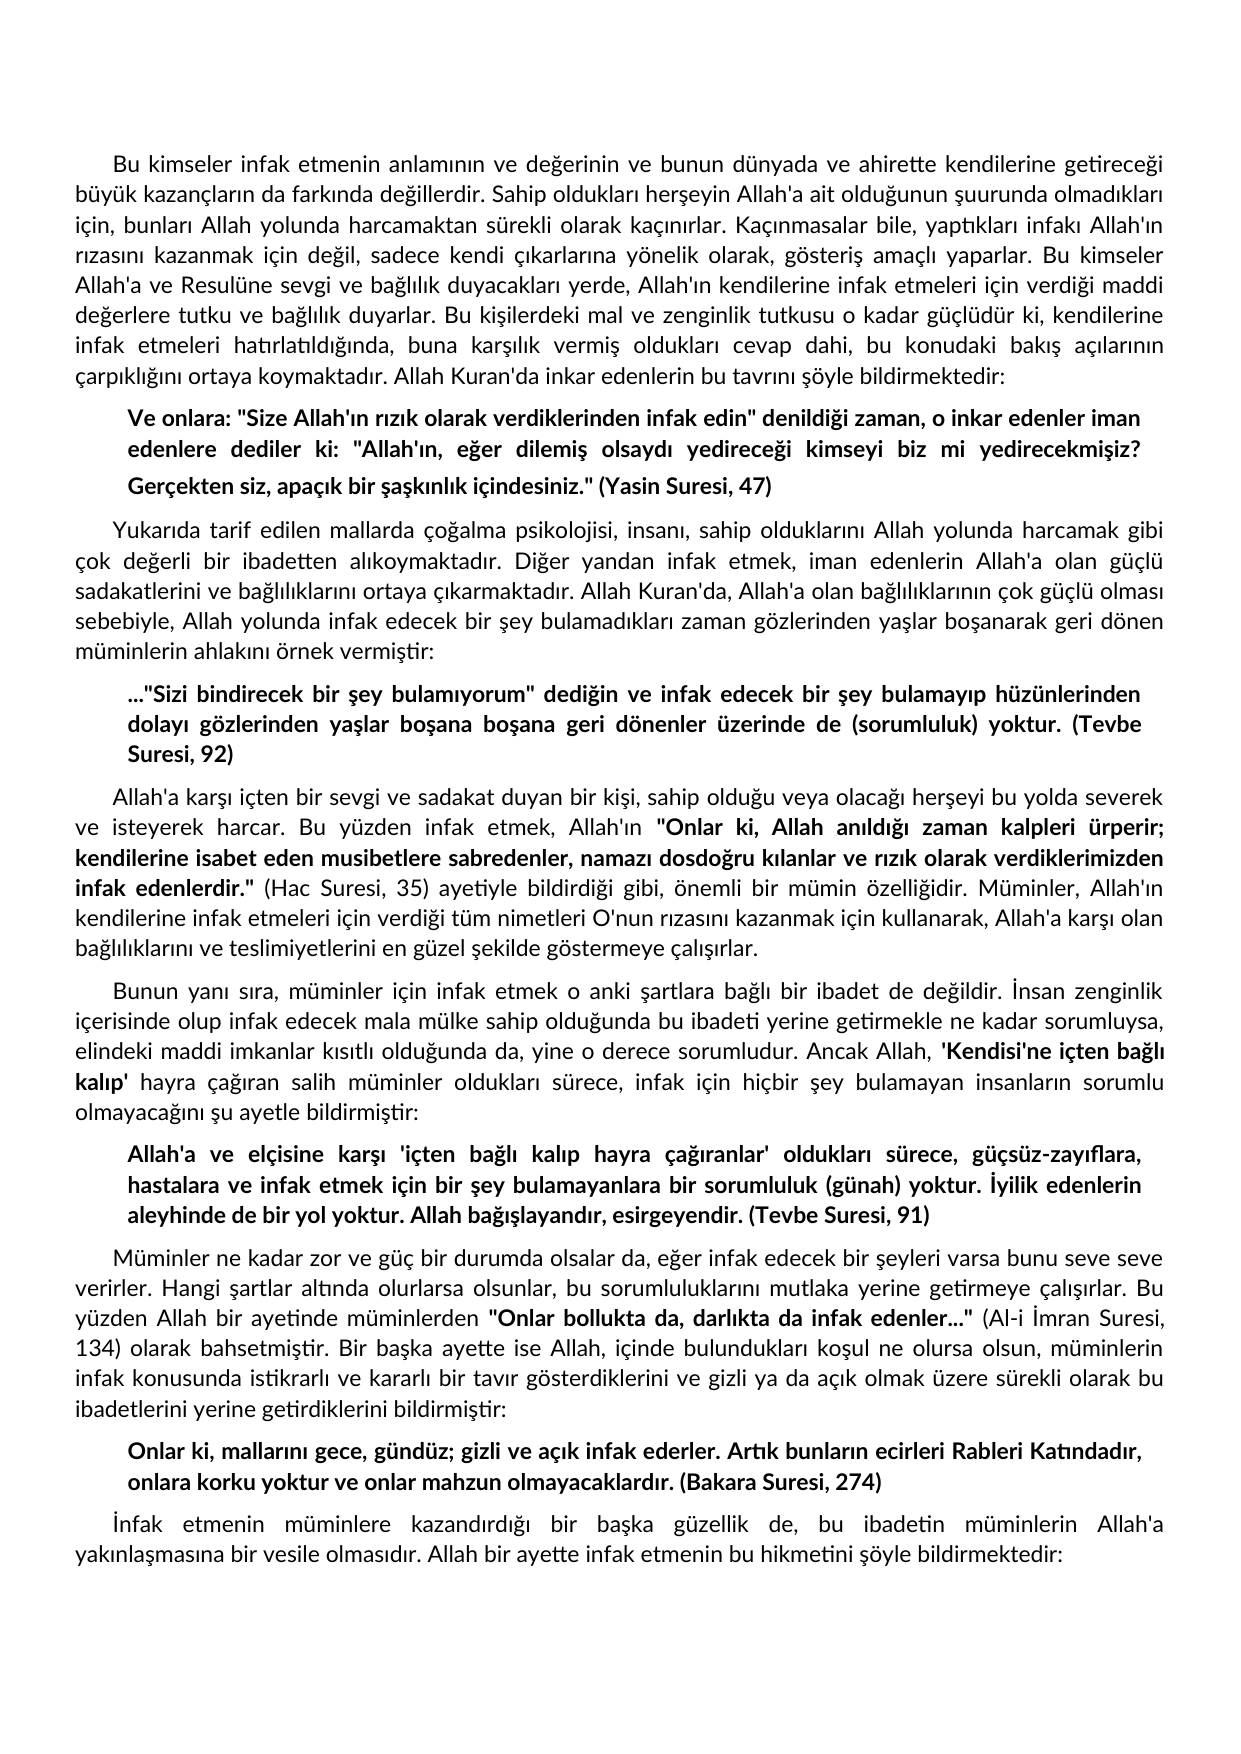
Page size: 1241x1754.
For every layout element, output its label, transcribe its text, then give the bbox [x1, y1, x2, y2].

text Bu kimseler infak etmenin anlamının ve değerinin ve bunun dünyada ve ahirette kendilerine getireceği büyük kazançların da farkında değillerdir. Sahip oldukları herşeyin Allah'a ait olduğunun şuurunda olmadıkları için, bunları Allah yolunda harcamaktan sürekli olarak kaçınırlar. Kaçınmasalar bile, yaptıkları infakı Allah'ın rızasını kazanmak için değil, sadece kendi çıkarlarına yönelik olarak, gösteriş amaçlı yaparlar. Bu kimseler Allah'a ve Resulüne sevgi ve bağlılık duyacakları yerde, Allah'ın kendilerine infak etmeleri için verdiği maddi değerlere tutku ve bağlılık duyarlar. Bu kişilerdeki mal ve zenginlik tutkusu o kadar güçlüdür ki, kendilerine infak etmeleri hatırlatıldığında, buna karşılık vermiş oldukları cevap dahi, bu konudaki bakış açılarının çarpıklığını ortaya koymaktadır. Allah Kuran'da inkar edenlerin bu tavrını şöyle bildirmektedir: [75, 150, 1165, 389]
text Allah'a karşı içten bir sevgi ve sadakat duyan bir kişi, sahip olduğu veya olacağı herşeyi bu yolda severek ve isteyerek harcar. Bu yüzden infak etmek, Allah'ın "Onlar ki, Allah anıldığı zaman kalpleri ürperir; kendilerine isabet eden musibetlere sabredenler, namazı dosdoğru kılanlar ve rızık olarak verdiklerimizden infak edenlerdir." (Hac Suresi, 35) ayetiyle bildirdiği gibi, önemli bir mümin özelliğidir. Müminler, Allah'ın kendilerine infak etmeleri için verdiği tüm nimetleri O'nun rızasını kazanmak için kullanarak, Allah'a karşı olan bağlılıklarını ve teslimiyetlerini en güzel şekilde göstermeye çalışırlar. [75, 783, 1165, 961]
text ..."Sizi bindirecek bir şey bulamıyorum" dediğin ve infak edecek bir şey bulamayıp hüzünlerinden dolayı gözlerinden yaşlar boşana boşana geri dönenler üzerinde de (sorumluluk) yoktur. (Tevbe Suresi, 92) [127, 680, 1143, 768]
text Bunun yanı sıra, müminler için infak etmek o anki şartlara bağlı bir ibadet de değildir. İnsan zenginlik içerisinde olup infak edecek mala mülke sahip olduğunda bu ibadeti yerine getirmekle ne kadar sorumluysa, elindeki maddi imkanlar kısıtlı olduğunda da, yine o derece sorumludur. Ancak Allah, 'Kendisi'ne içten bağlı kalıp' hayra çağıran salih müminler oldukları sürece, infak için hiçbir şey bulamayan insanların sorumlu olmayacağını şu ayetle bildirmiştir: [75, 977, 1165, 1125]
text Allah'a ve elçisine karşı 'içten bağlı kalıp hayra çağıranlar' oldukları sürece, güçsüz-zayıflara, hastalara ve infak etmek için bir şey bulamayanlara bir sorumluluk (günah) yoktur. İyilik edenlerin aleyhinde de bir yol yoktur. Allah bağışlayandır, esirgeyendir. (Tevbe Suresi, 91) [127, 1140, 1143, 1228]
text Müminler ne kadar zor ve güç bir durumda olsalar da, eğer infak edecek bir şeyleri varsa bunu seve seve verirler. Hangi şartlar altında olurlarsa olsunlar, bu sorumluluklarını mutlaka yerine getirmeye çalışırlar. Bu yüzden Allah bir ayetinde müminlerden "Onlar bollukta da, darlıkta da infak edenler..." (Al-i İmran Suresi, 134) olarak bahsetmiştir. Bir başka ayette ise Allah, içinde bulundukları koşul ne olursa olsun, müminlerin infak konusunda istikrarlı ve kararlı bir tavır gösterdiklerini ve gizli ya da açık olmak üzere sürekli olarak bu ibadetlerini yerine getirdiklerini bildirmiştir: [75, 1243, 1165, 1422]
text Onlar ki, mallarını gece, gündüz; gizli ve açık infak ederler. Artık bunların ecirleri Rableri Katındadır, onlara korku yoktur ve onlar mahzun olmayacaklardır. (Bakara Suresi, 274) [127, 1437, 1143, 1495]
text Yukarıda tarif edilen mallarda çoğalma psikolojisi, insanı, sahip olduklarını Allah yolunda harcamak gibi çok değerli bir ibadetten alıkoymaktadır. Diğer yandan infak etmek, iman edenlerin Allah'a olan güçlü sadakatlerini ve bağlılıklarını ortaya çıkarmaktadır. Allah Kuran'da, Allah'a olan bağlılıklarının çok güçlü olması sebebiyle, Allah yolunda infak edecek bir şey bulamadıkları zaman gözlerinden yaşlar boşanarak geri dönen müminlerin ahlakını örnek vermiştir: [75, 516, 1165, 664]
text İnfak etmenin müminlere kazandırdığı bir başka güzellik de, bu ibadetin müminlerin Allah'a yakınlaşmasına bir vesile olmasıdır. Allah bir ayette infak etmenin bu hikmetini şöyle bildirmektedir: [75, 1510, 1165, 1568]
text Ve onlara: "Size Allah'ın rızık olarak verdiklerinden infak edin" denildiği zaman, o inkar edenler iman edenlere dediler ki: "Allah'ın, eğer dilemiş olsaydı yedireceği kimseyi biz mi yedirecekmişiz? Gerçekten siz, apaçık bir şaşkınlık içindesiniz." (Yasin Suresi, 47) [127, 404, 1143, 500]
